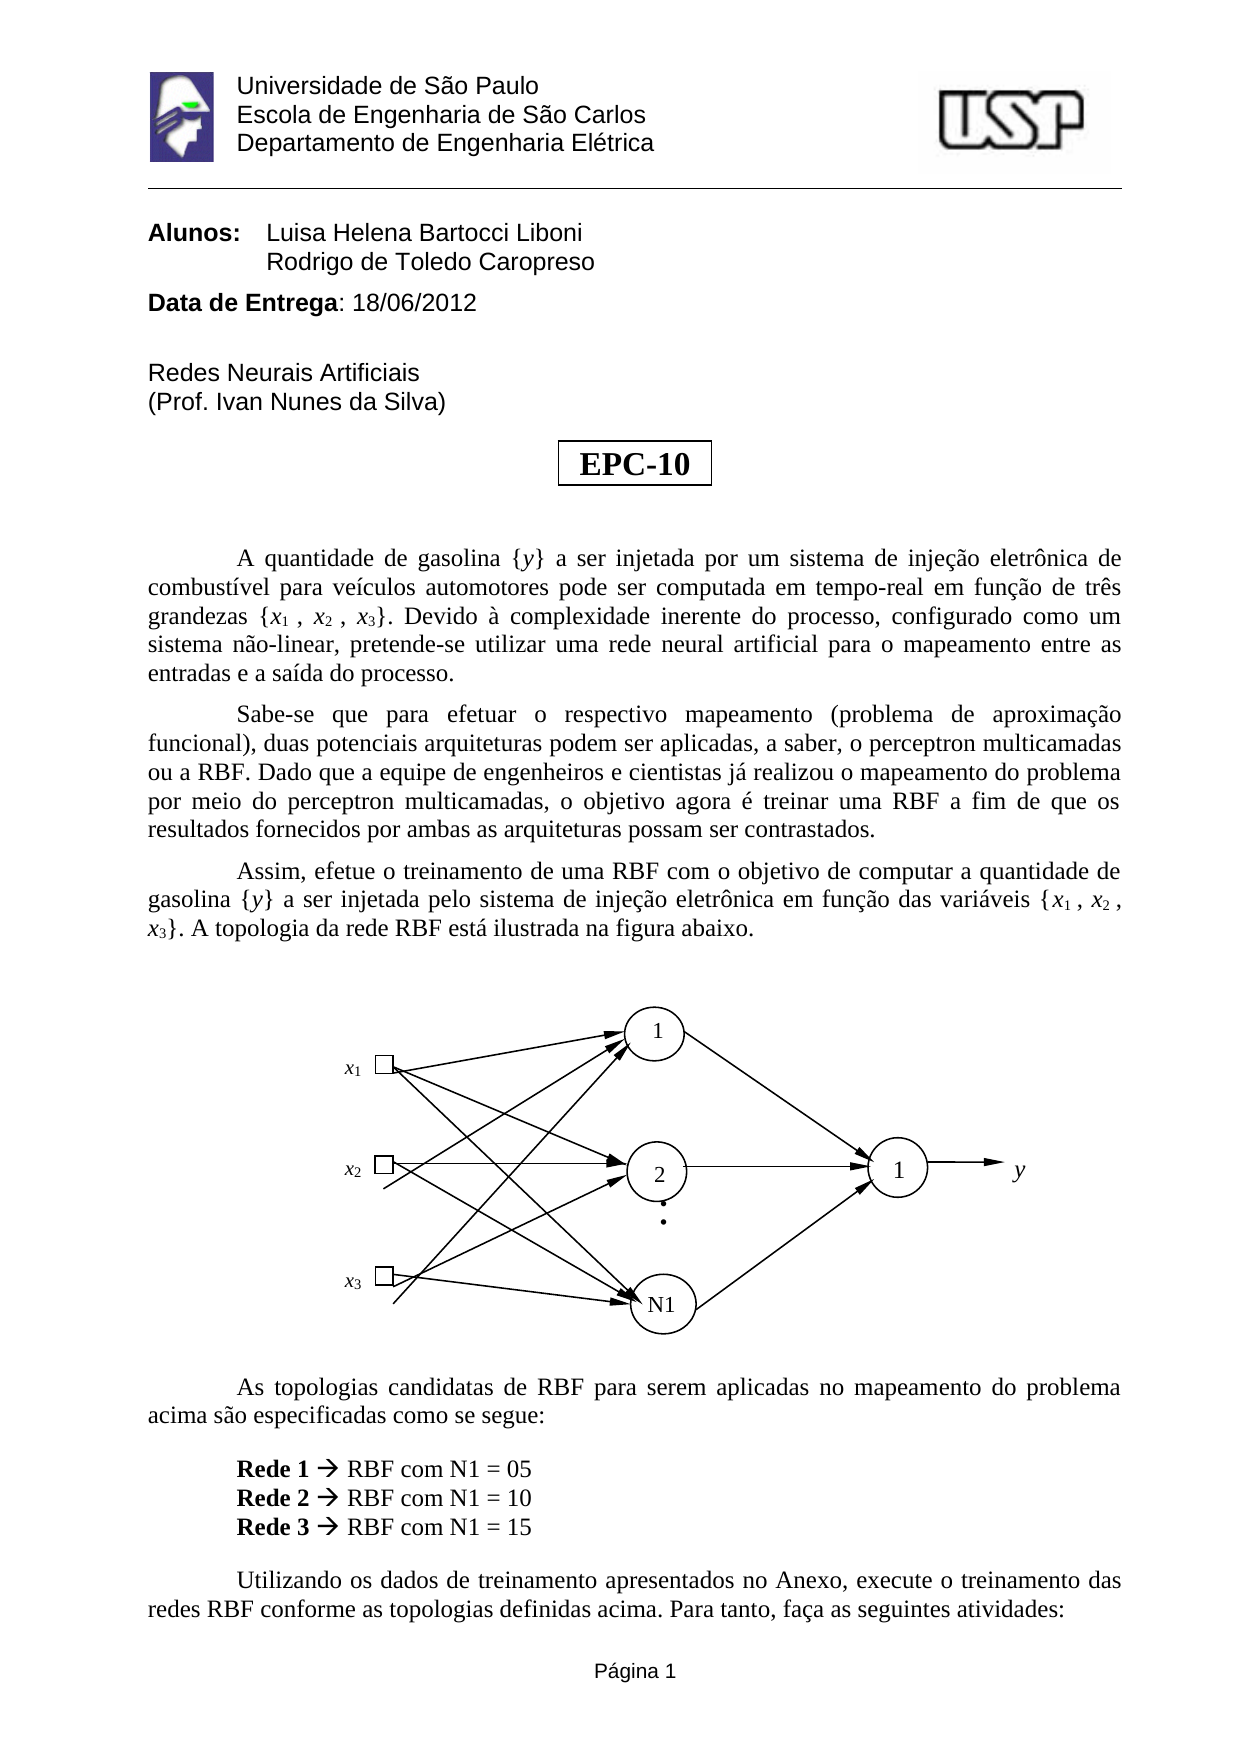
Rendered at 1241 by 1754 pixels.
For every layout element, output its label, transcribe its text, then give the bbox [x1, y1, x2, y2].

text Assim, efetue o treinamento de uma RBF com o objetivo de computar a quantidade de gasolina {y} a ser injetada pelo sistema de injeção eletrônica em função das variáveis {x1 , x2 , x3}. A topologia da rede RBF está ilustrada na figura abaixo. [148, 856, 1122, 942]
text y [1006, 1154, 1036, 1183]
picture [149, 72, 214, 162]
text Data de Entrega: 18/06/2012 [148, 288, 1122, 316]
text x2 [312, 1152, 361, 1181]
subtitle EPC-10 [559, 442, 711, 484]
text Alunos: Luisa Helena Bartocci Liboni [148, 218, 1122, 246]
text Utilizando os dados de treinamento apresentados no Anexo, execute o treinamento das redes RBF conforme as topologias definidas acima. Para tanto, faça as seguintes atividades: [148, 1566, 1122, 1623]
text Rede 3  RBF com N1 = 15 [148, 1512, 1122, 1541]
text x1 [312, 1051, 361, 1079]
text  [652, 1190, 674, 1236]
text Sabe-se que para efetuar o respectivo mapeamento (problema de aproximação funcional), duas potenciais arquiteturas podem ser aplicadas, a saber, o perceptron multicamadas ou a RBF. Dado que a equipe de engenheiros e cientistas já realizou o mapeamento do problema por meio do perceptron multicamadas, o objetivo agora é treinar uma RBF a fim de que os resultados fornecidos por ambas as arquiteturas possam ser contrastados. [148, 699, 1122, 843]
text Redes Neurais Artificiais [148, 358, 1122, 386]
text 1 [652, 1017, 674, 1040]
text 1 [893, 1155, 901, 1184]
text As topologias candidatas de RBF para serem aplicadas no mapeamento do problema acima são especificadas como se segue: [148, 1372, 1122, 1429]
text Rodrigo de Toledo Caropreso [148, 246, 1122, 275]
text N1 [644, 1291, 678, 1313]
text Rede 1  RBF com N1 = 05 [148, 1454, 1122, 1483]
text Rede 2  RBF com N1 = 10 [148, 1483, 1122, 1512]
text x3 [312, 1264, 361, 1293]
picture [918, 71, 1112, 175]
text (Prof. Ivan Nunes da Silva) [148, 386, 1122, 415]
text A quantidade de gasolina {y} a ser injetada por um sistema de injeção eletrônica de combustível para veículos automotores pode ser computada em tempo-real em função de três grandezas {x1 , x2 , x3}. Devido à complexidade inerente do processo, configurado como um sistema não-linear, pretende-se utilizar uma rede neural artificial para o mapeamento entre as entradas e a saída do processo. [148, 543, 1122, 687]
